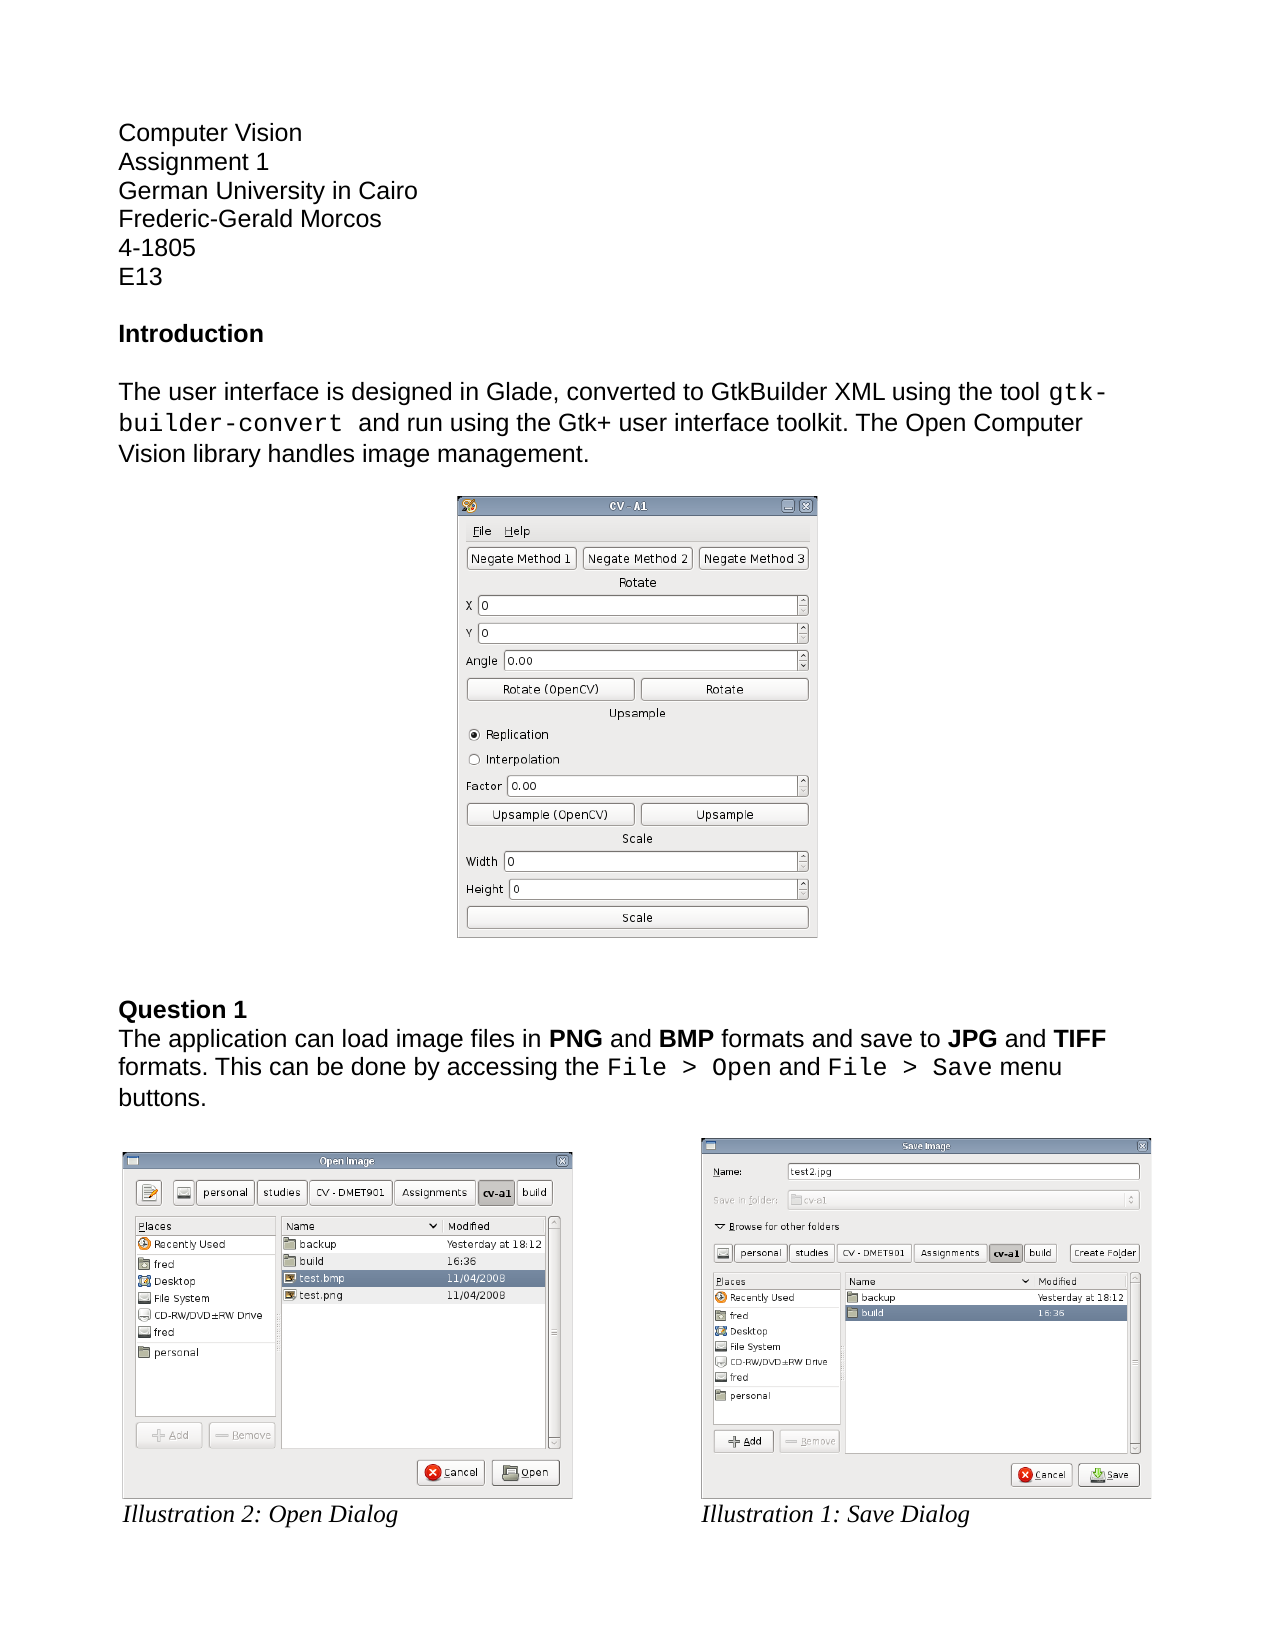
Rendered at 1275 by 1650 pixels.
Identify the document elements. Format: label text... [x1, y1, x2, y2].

text Introduction [118, 319, 1157, 348]
picture [122, 1152, 573, 1499]
text Illustration 1: Save Dialog [701, 1499, 1151, 1527]
text The user interface is designed in Glade, converted to GtkBuilder XML using the tool gtk-builder-convert and run using the Gtk+ user interface toolkit. The Open Computer Vision library handles image management. [118, 377, 1157, 467]
text The application can load image files in PNG and BMP formats and save to JPG and TIFF formats. This can be done by accessing the File > Open and File > Save menu buttons. [118, 1023, 1157, 1112]
text Frederic-Gerald Morcos [118, 204, 1157, 233]
text Assignment 1 [118, 147, 1157, 176]
text Illustration 2: Open Dialog [122, 1499, 572, 1528]
text Question 1 [118, 995, 1157, 1023]
picture [457, 496, 818, 938]
text German University in Cairo [118, 176, 1157, 204]
picture [701, 1138, 1152, 1499]
text E13 [118, 262, 1157, 291]
text Computer Vision [118, 118, 1157, 147]
text 4-1805 [118, 233, 1157, 262]
